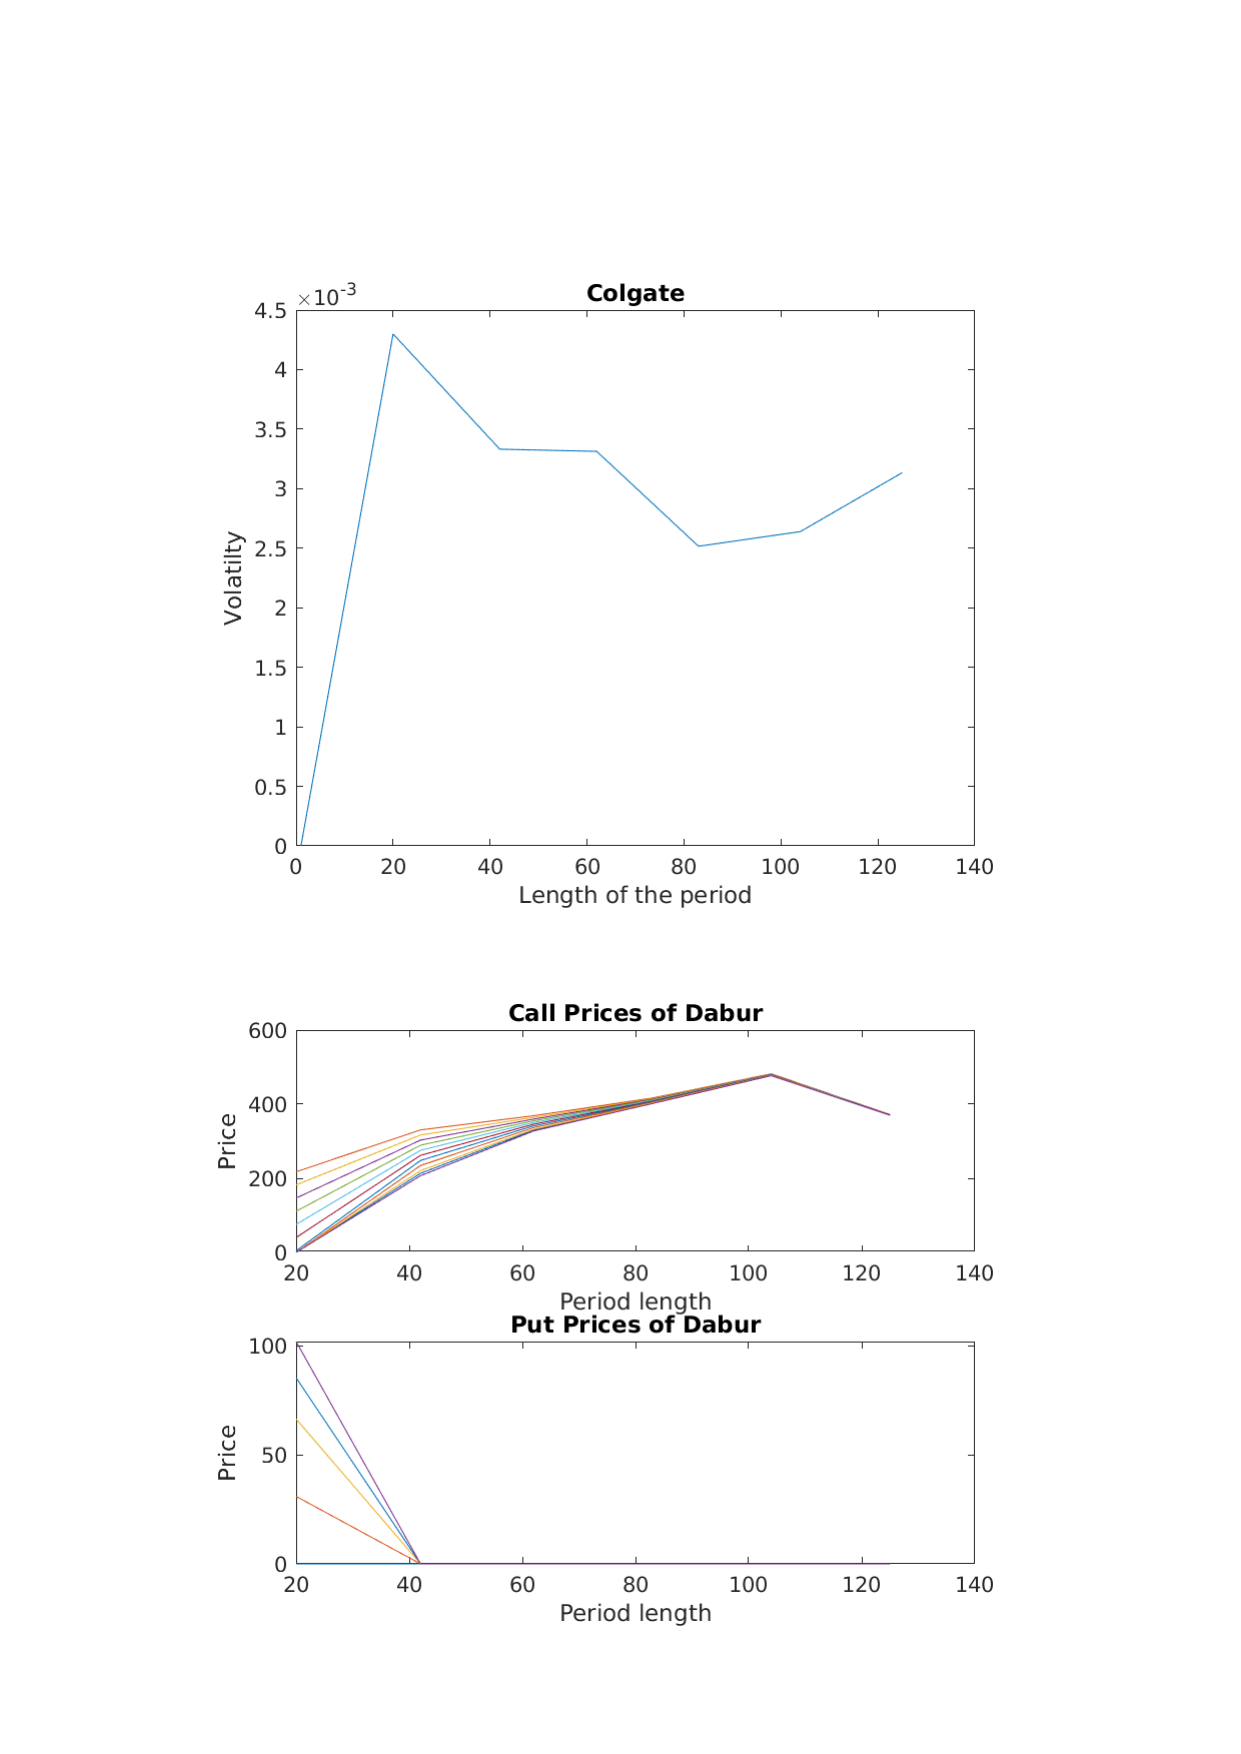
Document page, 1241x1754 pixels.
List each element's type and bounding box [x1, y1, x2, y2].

picture [182, 980, 1058, 1637]
picture [182, 261, 1058, 918]
